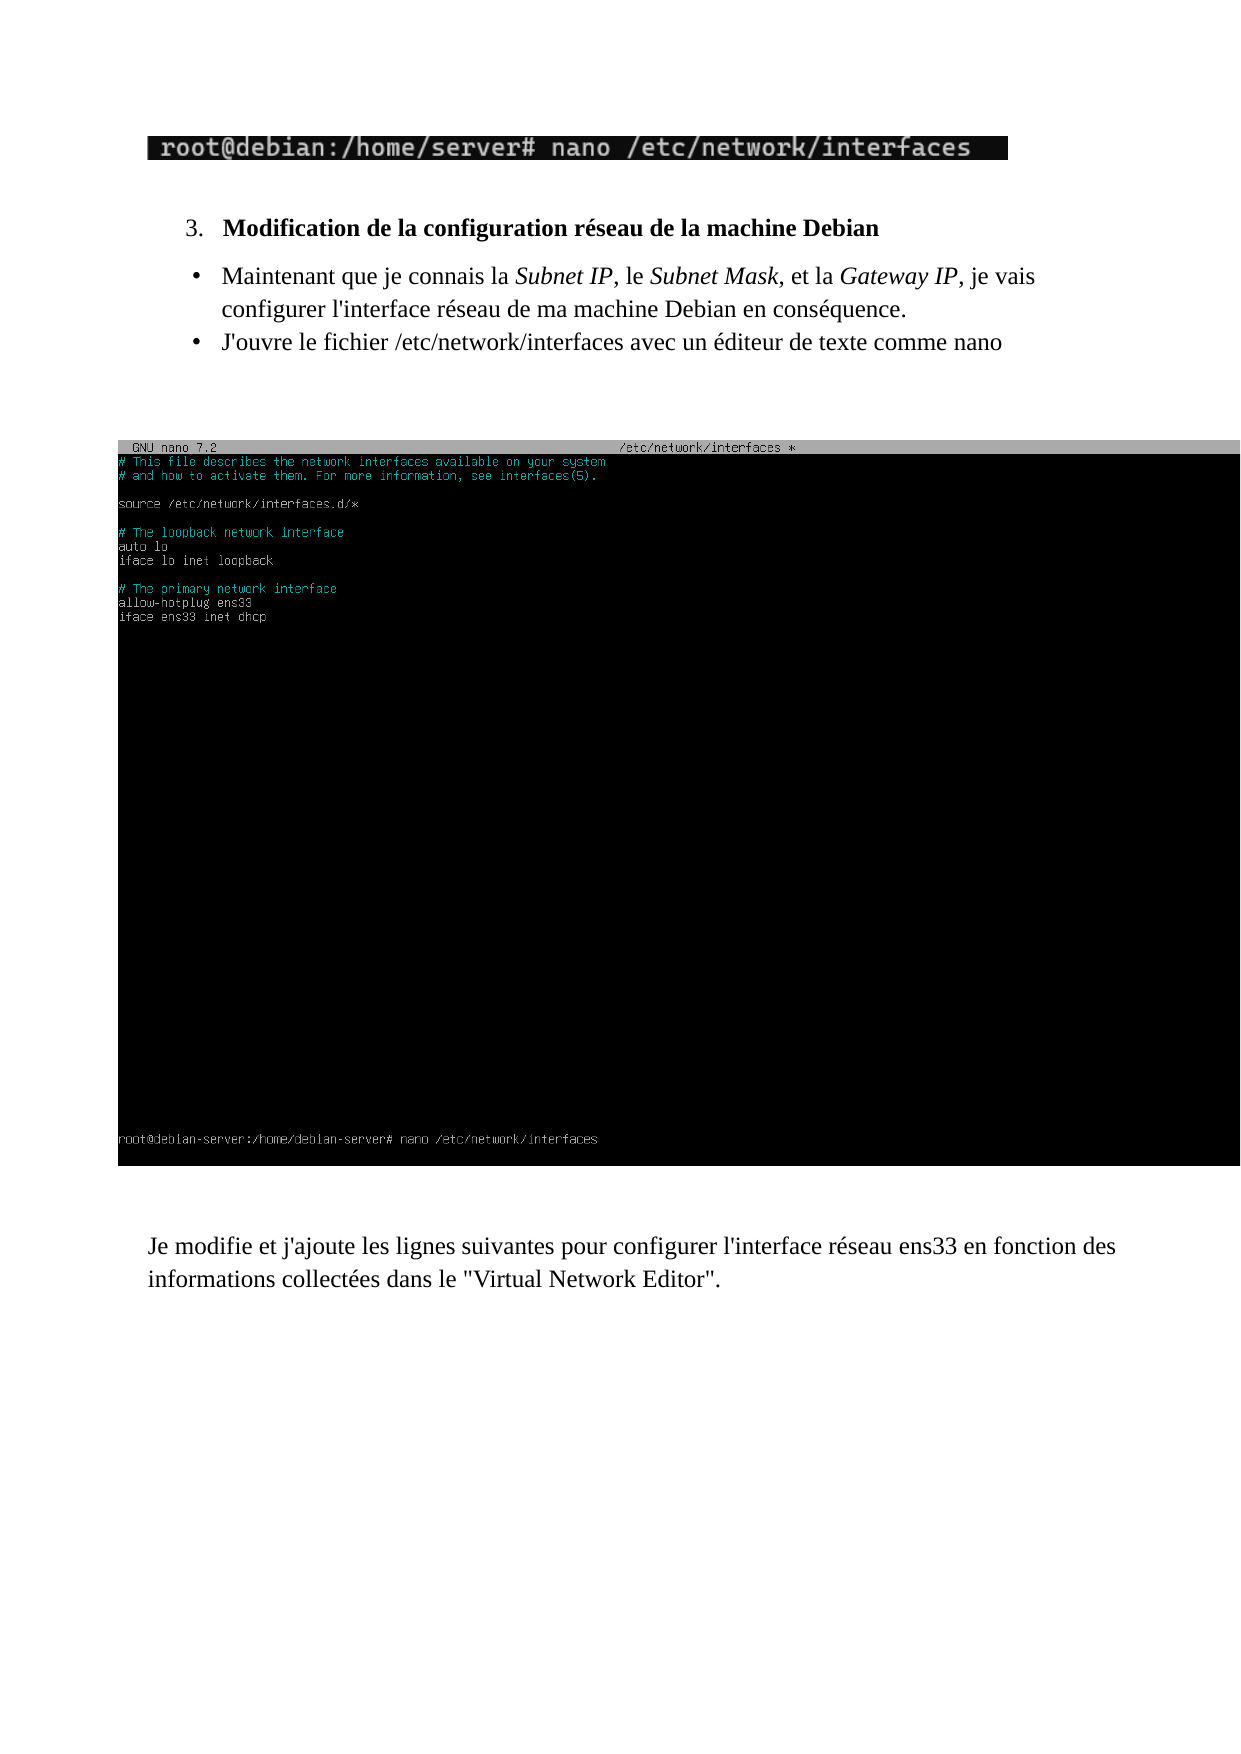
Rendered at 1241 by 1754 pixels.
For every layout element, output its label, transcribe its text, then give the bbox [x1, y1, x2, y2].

text Je modifie et j'ajoute les lignes suivantes pour configurer l'interface réseau ens33 en fonction des informations collectées dans le "Virtual Network Editor". [148, 1231, 1122, 1293]
list Maintenant que je connais la Subnet IP, le Subnet Mask, et la Gateway IP, je vais configurer l'interface réseau de ma machine Debian en conséquence. [192, 261, 1122, 323]
picture [118, 440, 1241, 1166]
list J'ouvre le fichier /etc/network/interfaces avec un éditeur de texte comme nano [192, 327, 1122, 356]
picture [147, 136, 1008, 160]
list Modification de la configuration réseau de la machine Debian [185, 213, 1122, 242]
